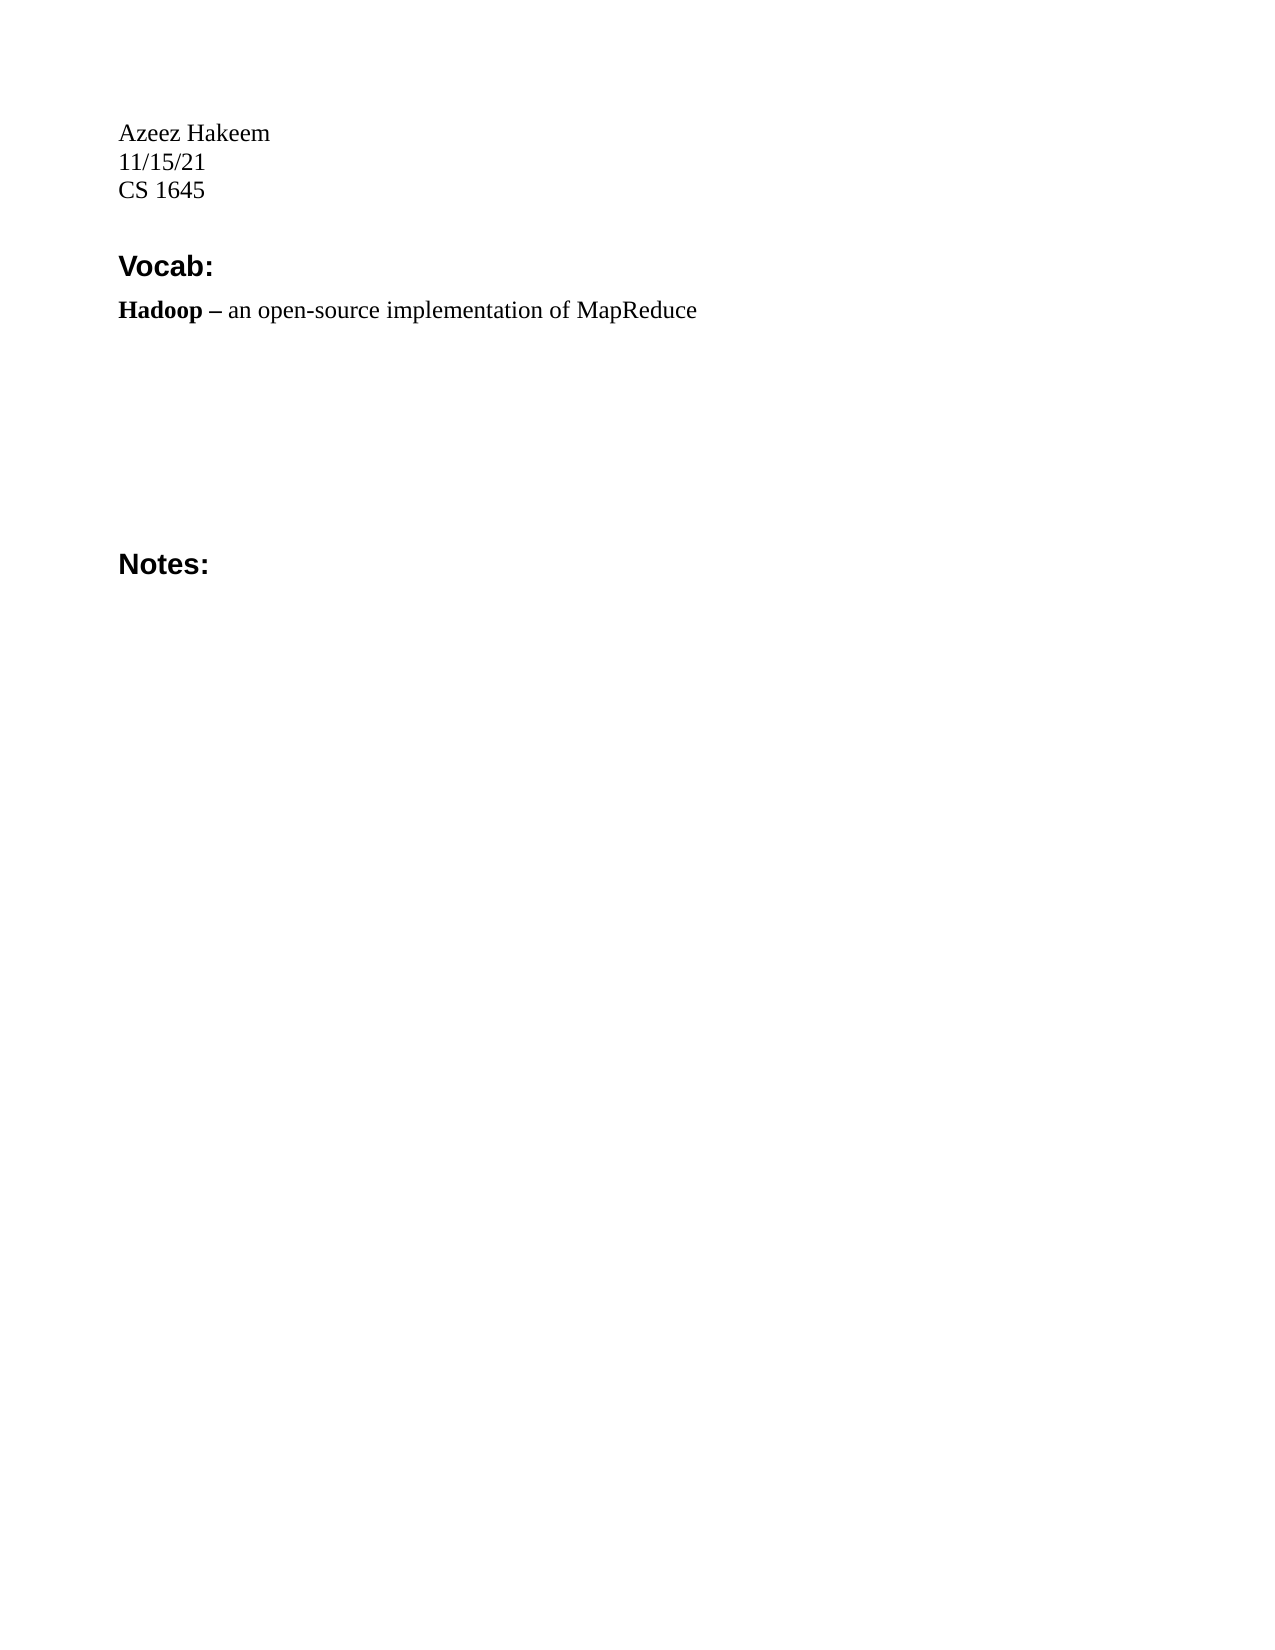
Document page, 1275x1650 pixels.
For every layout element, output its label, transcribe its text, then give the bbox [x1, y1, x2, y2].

subtitle Notes: [118, 547, 1157, 581]
text Hadoop – an open-source implementation of MapReduce [118, 295, 1157, 323]
subtitle Vocab: [118, 248, 1157, 282]
